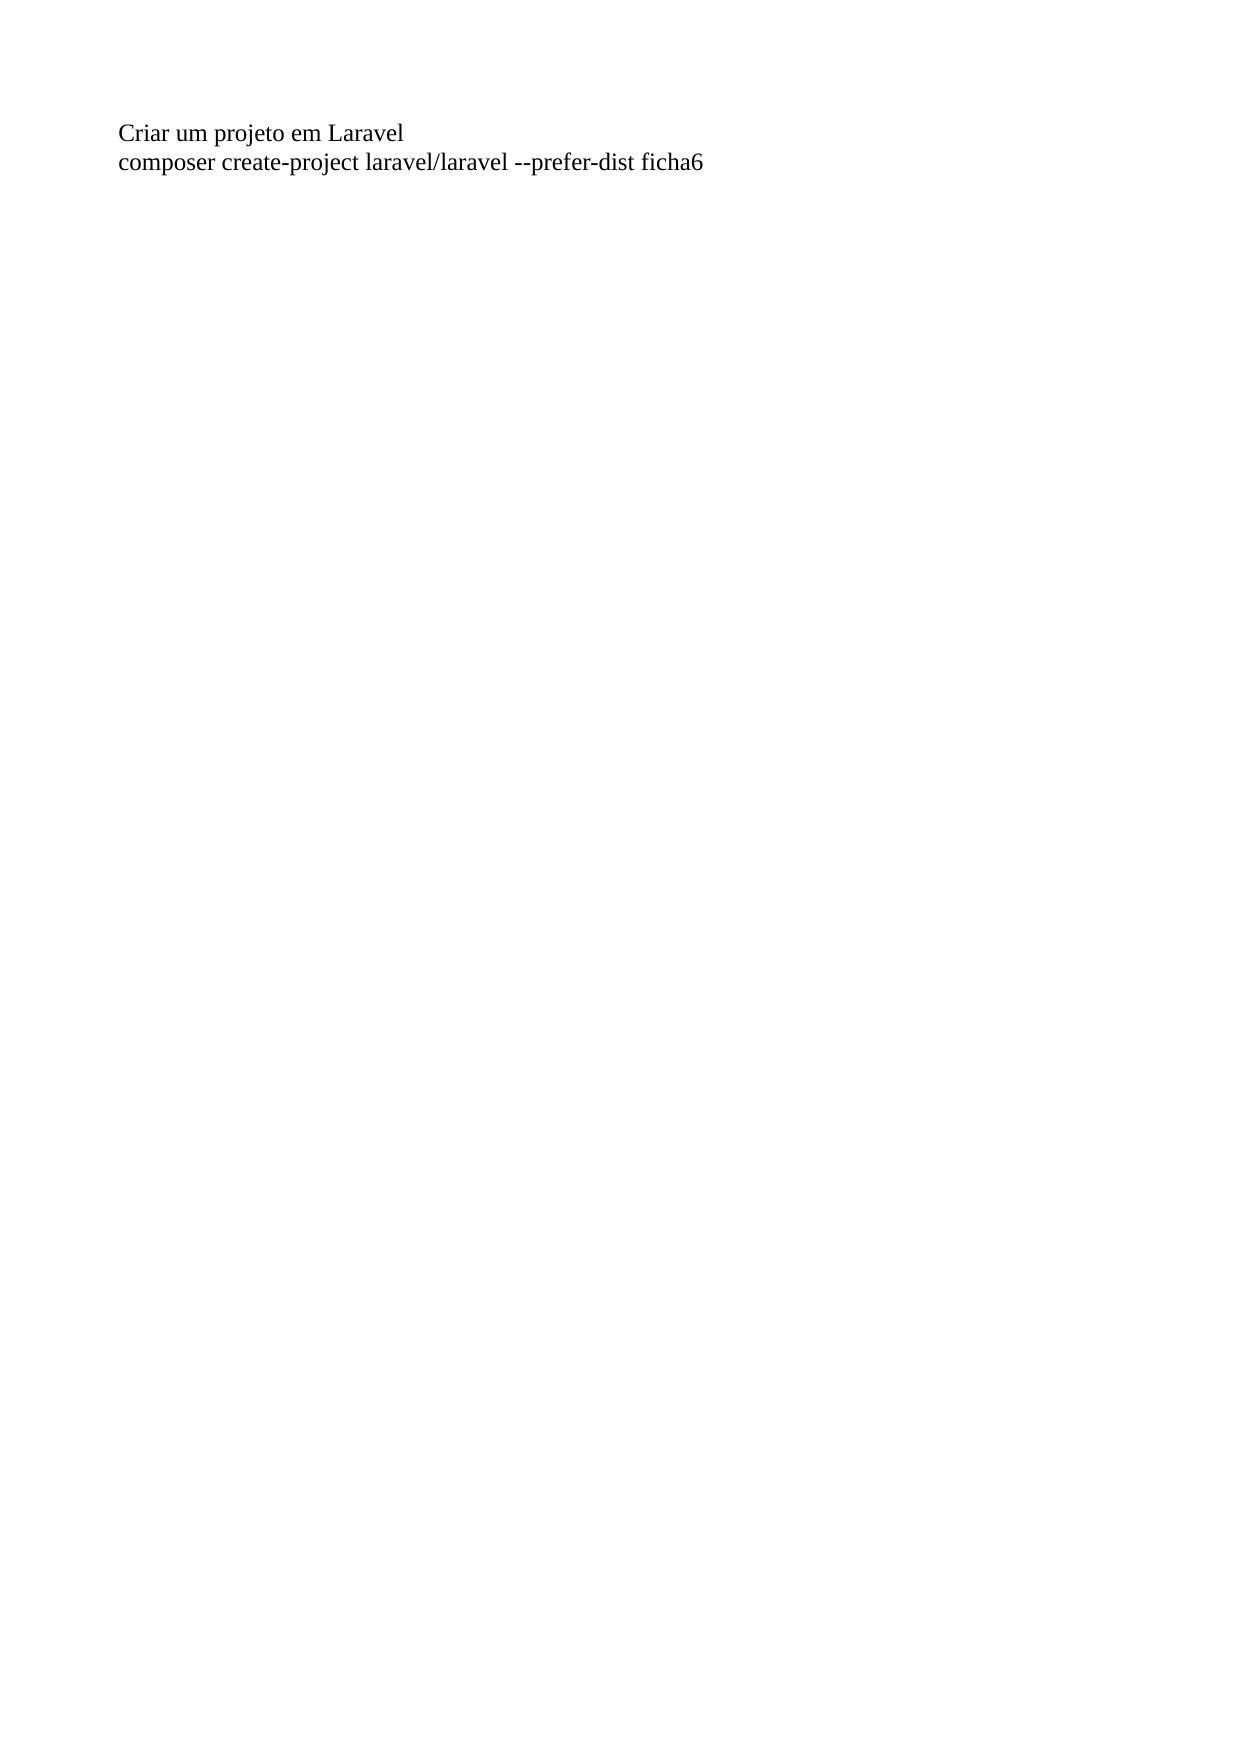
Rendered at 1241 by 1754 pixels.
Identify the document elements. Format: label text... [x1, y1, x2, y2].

text Criar um projeto em Laravel [118, 118, 1122, 147]
text composer create-project laravel/laravel --prefer-dist ficha6 [118, 147, 1122, 176]
